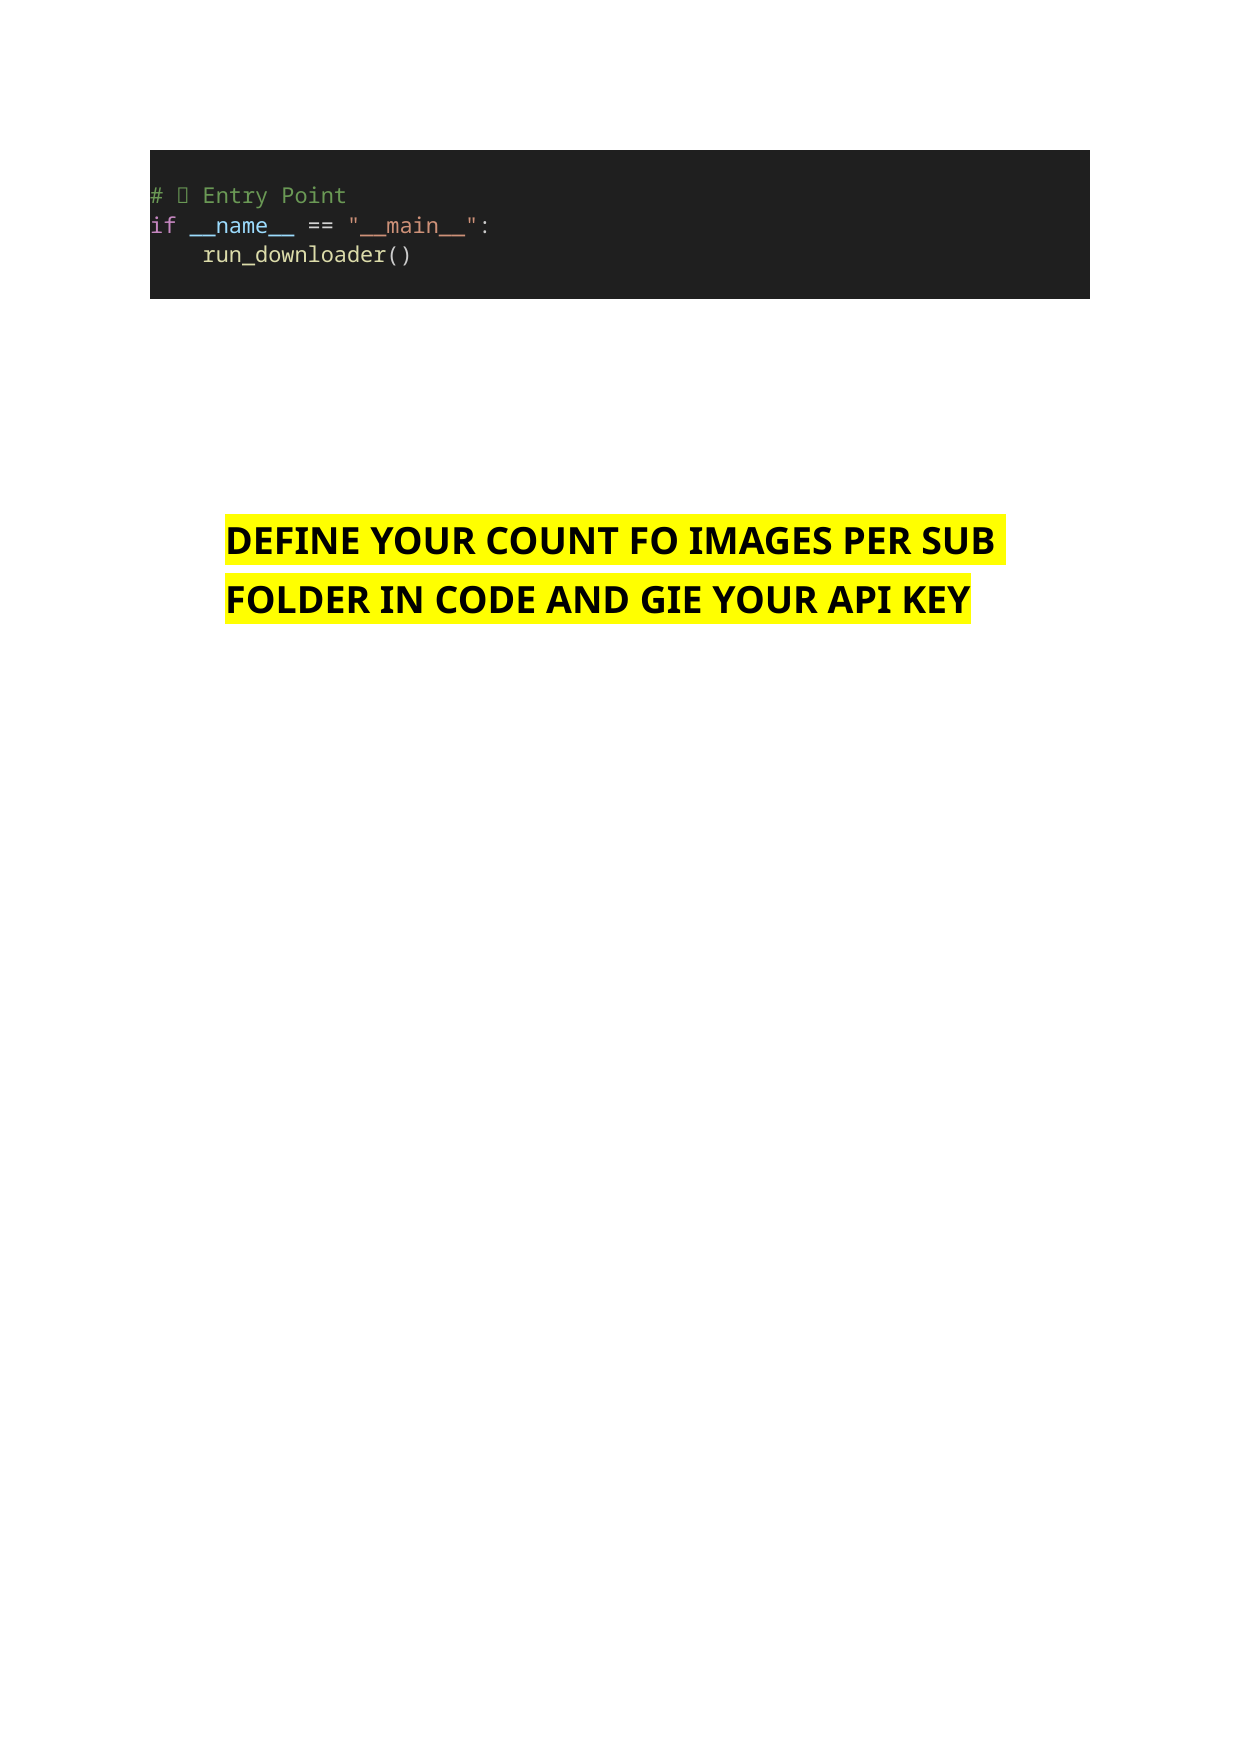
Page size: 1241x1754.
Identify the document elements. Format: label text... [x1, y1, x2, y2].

text run_downloader() [150, 239, 1090, 269]
text # 🏁 Entry Point [150, 180, 1090, 209]
list DEFINE YOUR COUNT FO IMAGES PER SUB FOLDER IN CODE AND GIE YOUR API KEY [225, 514, 1090, 624]
text if __name__ == "__main__": [150, 209, 1090, 239]
